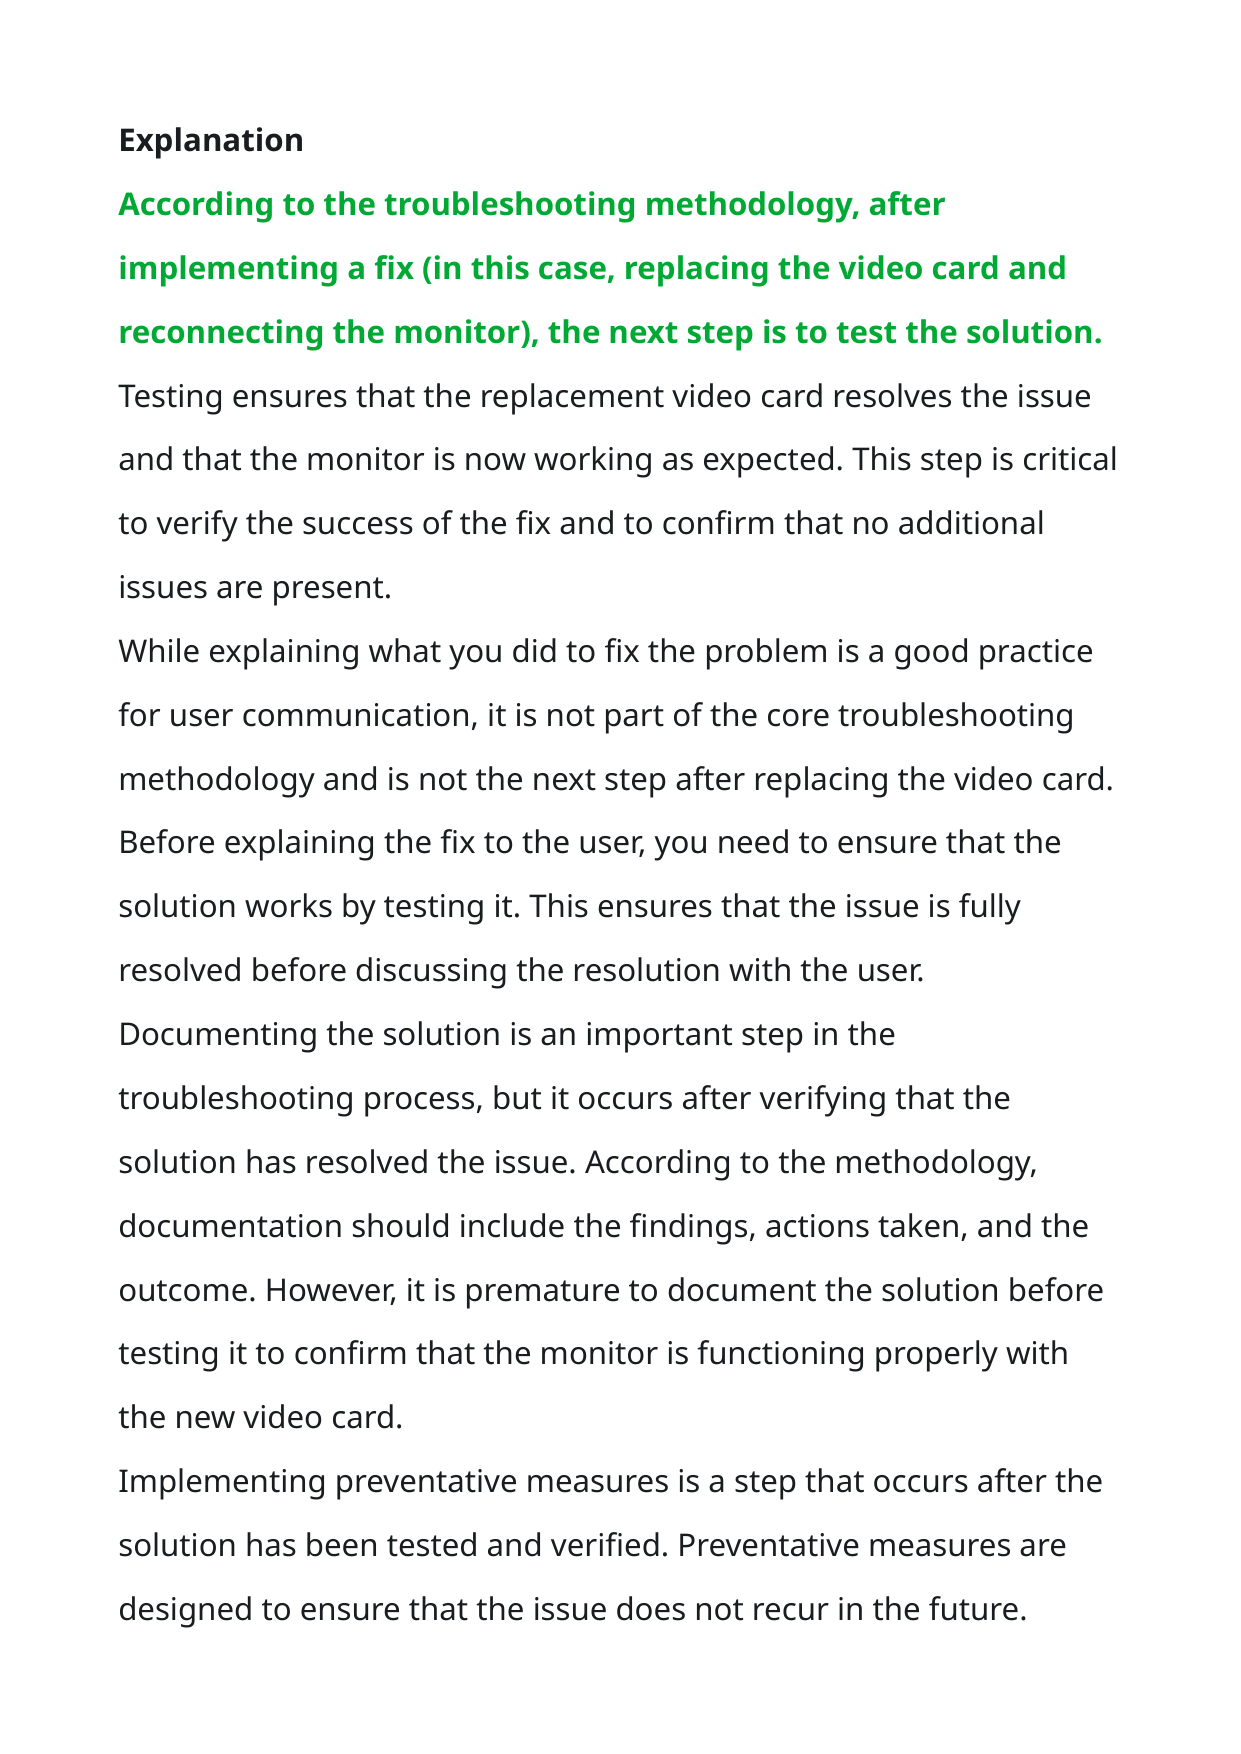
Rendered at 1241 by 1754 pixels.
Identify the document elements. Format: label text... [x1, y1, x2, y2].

text According to the troubleshooting methodology, after implementing a fix (in this case, replacing the video card and reconnecting the monitor), the next step is to test the solution. Testing ensures that the replacement video card resolves the issue and that the monitor is now working as expected. This step is critical to verify the success of the fix and to confirm that no additional issues are present. [118, 182, 1122, 608]
text Documenting the solution is an important step in the troubleshooting process, but it occurs after verifying that the solution has resolved the issue. According to the methodology, documentation should include the findings, actions taken, and the outcome. However, it is premature to document the solution before testing it to confirm that the monitor is functioning properly with the new video card. [118, 1012, 1122, 1438]
subtitle Explanation [118, 118, 1122, 161]
text Implementing preventative measures is a step that occurs after the solution has been tested and verified. Preventative measures are designed to ensure that the issue does not recur in the future. [118, 1459, 1122, 1629]
text While explaining what you did to fix the problem is a good practice for user communication, it is not part of the core troubleshooting methodology and is not the next step after replacing the video card. Before explaining the fix to the user, you need to ensure that the solution works by testing it. This ensures that the issue is fully resolved before discussing the resolution with the user. [118, 629, 1122, 991]
